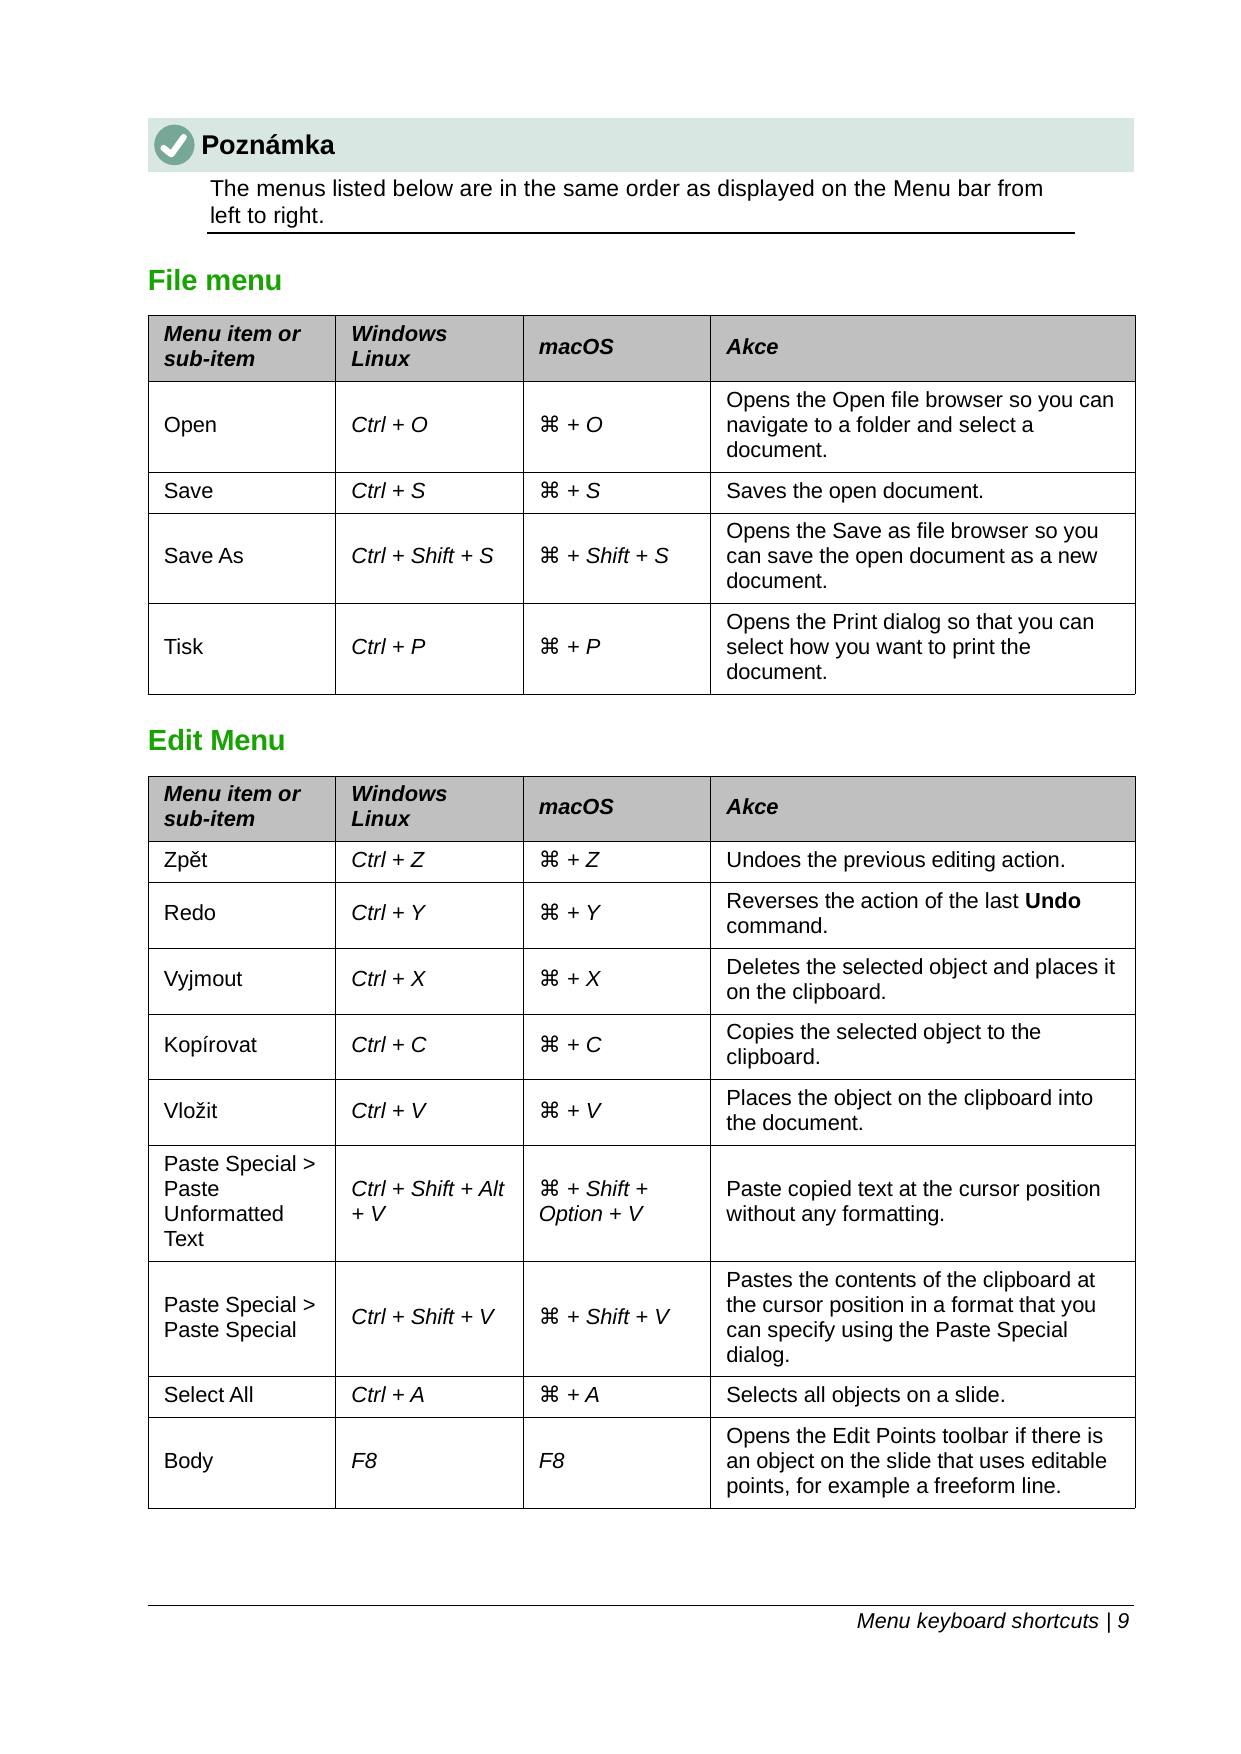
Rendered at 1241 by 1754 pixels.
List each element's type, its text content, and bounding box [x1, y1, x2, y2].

table_cell Save As [149, 514, 335, 603]
table_header Windows Linux [336, 316, 523, 381]
table_cell Ctrl + Shift + Alt + V [336, 1146, 523, 1261]
table_cell Opens the Edit Points toolbar if there is an object on the slide that uses editable points, for example a freeform line. [711, 1418, 1135, 1508]
table_cell Opens the Print dialog so that you can select how you want to print the document. [711, 604, 1135, 694]
table_cell ⌘ + Y [524, 883, 710, 948]
table_cell Select All [149, 1377, 335, 1417]
subtitle File menu [148, 263, 1134, 297]
table_cell Opens the Save as file browser so you can save the open document as a new document. [711, 514, 1135, 603]
table_cell ⌘ + Shift + Option + V [524, 1146, 710, 1261]
table_cell ⌘ + X [524, 949, 710, 1013]
table_cell Ctrl + S [336, 473, 523, 512]
table_header macOS [524, 316, 710, 381]
table_cell ⌘ + V [524, 1080, 710, 1145]
table_cell Ctrl + X [336, 949, 523, 1013]
table_cell ⌘ + Z [524, 842, 710, 882]
table_header Menu item or sub-item [149, 777, 335, 841]
text The menus listed below are in the same order as displayed on the Menu bar from left to right. [207, 172, 1075, 232]
subtitle Poznámka [148, 118, 1134, 172]
table_cell ⌘ + P [524, 604, 710, 694]
table_header Menu item or sub-item [149, 316, 335, 381]
table_cell ⌘ + C [524, 1015, 710, 1079]
table_cell Paste Special > Paste Unformatted Text [149, 1146, 335, 1261]
table_cell Vyjmout [149, 949, 335, 1013]
table_cell Undoes the previous editing action. [711, 842, 1135, 882]
table_cell Ctrl + V [336, 1080, 523, 1145]
table_header macOS [524, 777, 710, 841]
table_cell Ctrl + Z [336, 842, 523, 882]
table_cell Save [149, 473, 335, 512]
table_cell Pastes the contents of the clipboard at the cursor position in a format that you can specify using the Paste Special dialog. [711, 1262, 1135, 1376]
table_cell Paste copied text at the cursor position without any formatting. [711, 1146, 1135, 1261]
table_cell Copies the selected object to the clipboard. [711, 1015, 1135, 1079]
table_cell Saves the open document. [711, 473, 1135, 512]
table_cell Ctrl + A [336, 1377, 523, 1417]
table_cell Deletes the selected object and places it on the clipboard. [711, 949, 1135, 1013]
table_cell Reverses the action of the last Undo command. [711, 883, 1135, 948]
table_cell ⌘ + S [524, 473, 710, 512]
table_cell ⌘ + Shift + S [524, 514, 710, 603]
table_cell Ctrl + C [336, 1015, 523, 1079]
table_cell Places the object on the clipboard into the document. [711, 1080, 1135, 1145]
table_header Windows Linux [336, 777, 523, 841]
table_cell Tisk [149, 604, 335, 694]
table_cell ⌘ + A [524, 1377, 710, 1417]
table_cell Selects all objects on a slide. [711, 1377, 1135, 1417]
table_cell F8 [524, 1418, 710, 1508]
table_header Akce [711, 777, 1135, 841]
table_cell Ctrl + P [336, 604, 523, 694]
table_cell Paste Special > Paste Special [149, 1262, 335, 1376]
table_cell Redo [149, 883, 335, 948]
table_cell Opens the Open file browser so you can navigate to a folder and select a document. [711, 382, 1135, 472]
table_cell Ctrl + O [336, 382, 523, 472]
table_cell F8 [336, 1418, 523, 1508]
table_cell Ctrl + Shift + S [336, 514, 523, 603]
table_cell Ctrl + Shift + V [336, 1262, 523, 1376]
table_cell Vložit [149, 1080, 335, 1145]
table_header Akce [711, 316, 1135, 381]
table_cell Zpět [149, 842, 335, 882]
table_cell ⌘ + Shift + V [524, 1262, 710, 1376]
table_cell ⌘ + O [524, 382, 710, 472]
table_cell Body [149, 1418, 335, 1508]
subtitle Edit Menu [148, 723, 1134, 757]
table_cell Kopírovat [149, 1015, 335, 1079]
table_cell Open [149, 382, 335, 472]
table_cell Ctrl + Y [336, 883, 523, 948]
